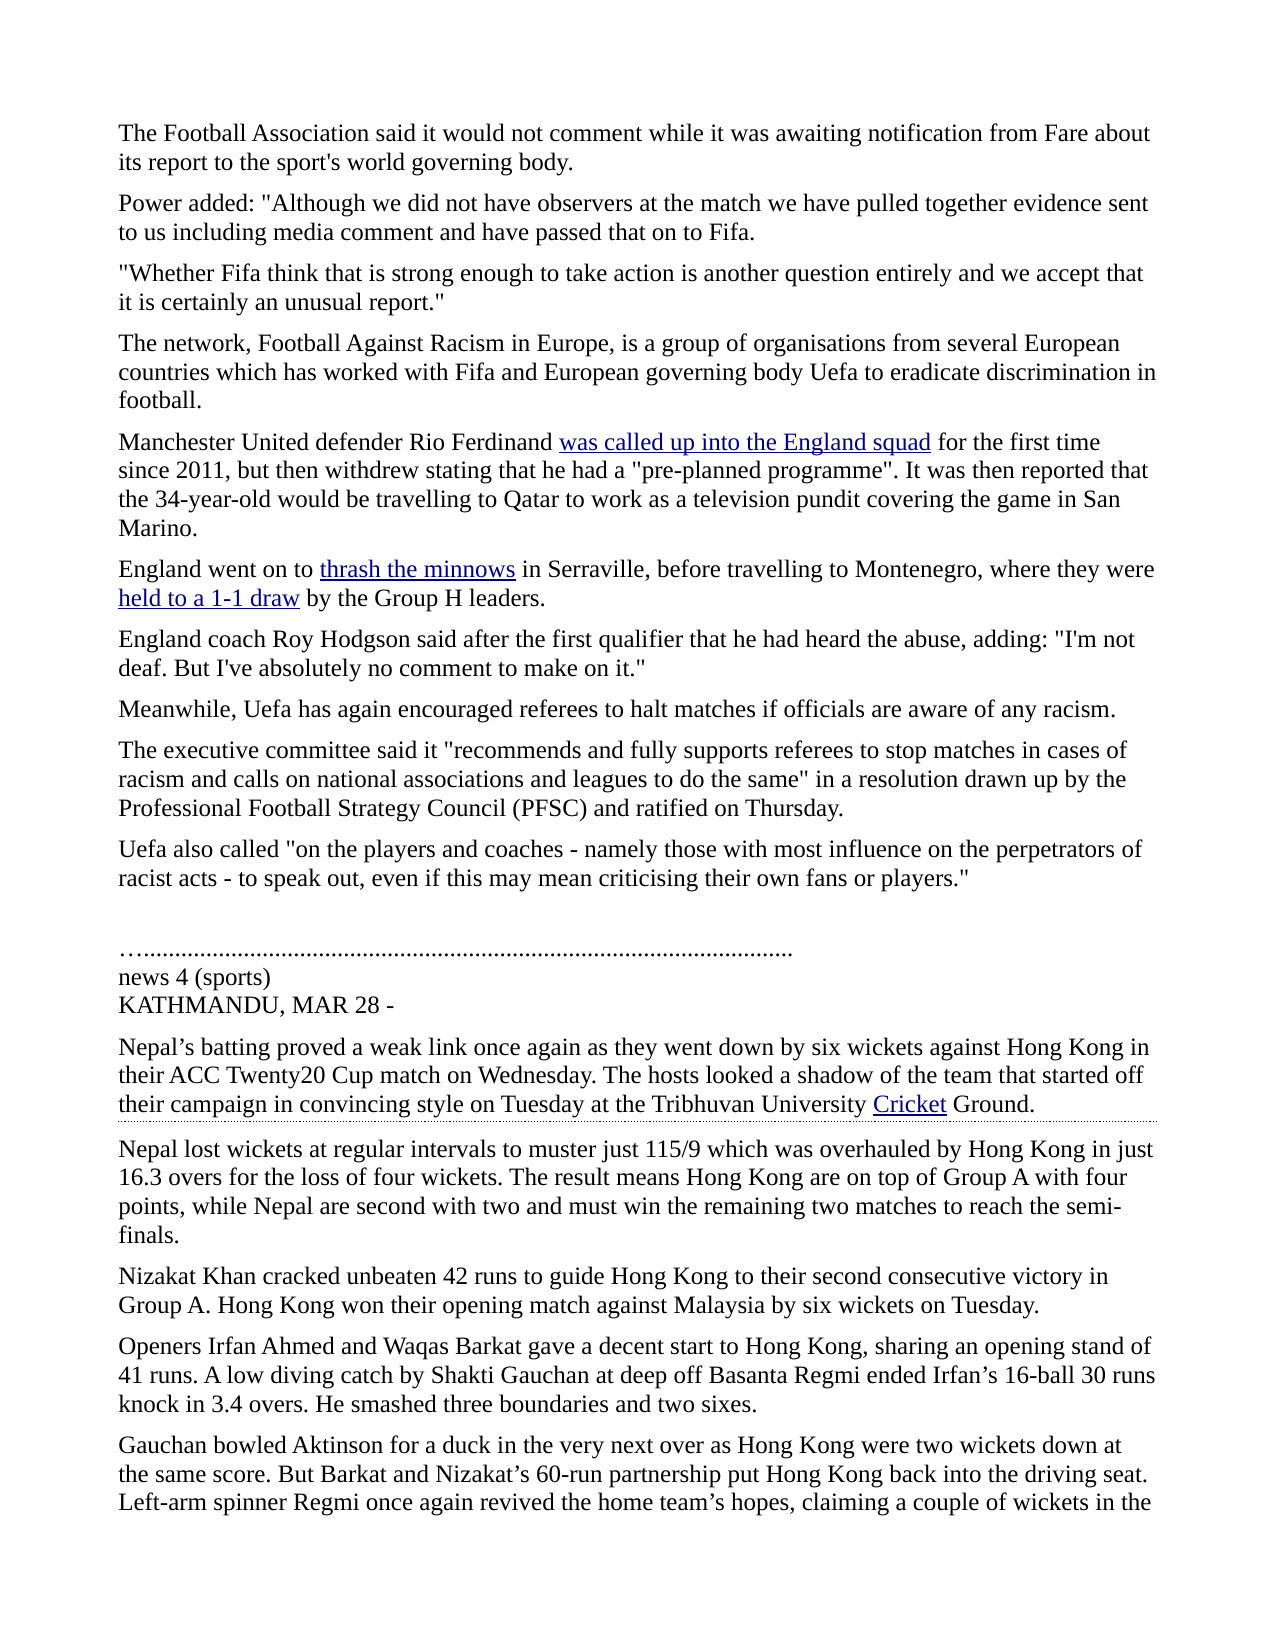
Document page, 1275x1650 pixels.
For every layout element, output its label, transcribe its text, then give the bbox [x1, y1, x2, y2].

text Meanwhile, Uefa has again encouraged referees to halt matches if officials are aware of any racism. [118, 694, 1157, 723]
text The network, Football Against Racism in Europe, is a group of organisations from several European countries which has worked with Fifa and European governing body Uefa to eradicate discrimination in football. [118, 328, 1157, 414]
text Gauchan bowled Aktinson for a duck in the very next over as Hong Kong were two wickets down at the same score. But Barkat and Nizakat’s 60-run partnership put Hong Kong back into the driving seat. Left-arm spinner Regmi once again revived the home team’s hopes, claiming a couple of wickets in the [118, 1430, 1157, 1516]
text KATHMANDU, MAR 28 - [118, 991, 1157, 1019]
text …........................................................................................................ [118, 933, 1157, 962]
text Nepal’s batting proved a weak link once again as they went down by six wickets against Hong Kong in their ACC Twenty20 Cup match on Wednesday. The hosts looked a shadow of the team that started off their campaign in convincing style on Tuesday at the Tribhuvan University Cricket Ground. [118, 1032, 1157, 1121]
text Nepal lost wickets at regular intervals to muster just 115/9 which was overhauled by Hong Kong in just 16.3 overs for the loss of four wickets. The result means Hong Kong are on top of Group A with four points, while Nepal are second with two and must win the remaining two matches to reach the semi-finals. [118, 1134, 1157, 1249]
text England coach Roy Hodgson said after the first qualifier that he had heard the abuse, adding: "I'm not deaf. But I've absolutely no comment to make on it." [118, 624, 1157, 682]
text Openers Irfan Ahmed and Waqas Barkat gave a decent start to Hong Kong, sharing an opening stand of 41 runs. A low diving catch by Shakti Gauchan at deep off Basanta Regmi ended Irfan’s 16-ball 30 runs knock in 3.4 overs. He smashed three boundaries and two sixes. [118, 1331, 1157, 1417]
text England went on to thrash the minnows in Serraville, before travelling to Montenegro, where they were held to a 1-1 draw by the Group H leaders. [118, 554, 1157, 612]
text "Whether Fifa think that is strong enough to take action is another question entirely and we accept that it is certainly an unusual report." [118, 258, 1157, 316]
text The Football Association said it would not comment while it was awaiting notification from Fare about its report to the sport's world governing body. [118, 118, 1157, 176]
text Manchester United defender Rio Ferdinand was called up into the England squad for the first time since 2011, but then withdrew stating that he had a "pre-planned programme". It was then reported that the 34-year-old would be travelling to Qatar to work as a television pundit covering the game in San Marino. [118, 427, 1157, 542]
text Nizakat Khan cracked unbeaten 42 runs to guide Hong Kong to their second consecutive victory in Group A. Hong Kong won their opening match against Malaysia by six wickets on Tuesday. [118, 1261, 1157, 1319]
text The executive committee said it "recommends and fully supports referees to stop matches in cases of racism and calls on national associations and leagues to do the same" in a resolution drawn up by the Professional Football Strategy Council (PFSC) and ratified on Thursday. [118, 736, 1157, 822]
text Power added: "Although we did not have observers at the match we have pulled together evidence sent to us including media comment and have passed that on to Fifa. [118, 188, 1157, 246]
text news 4 (sports) [118, 962, 1157, 991]
text Uefa also called "on the players and coaches - namely those with most influence on the perpetrators of racist acts - to speak out, even if this may mean criticising their own fans or players." [118, 834, 1157, 892]
